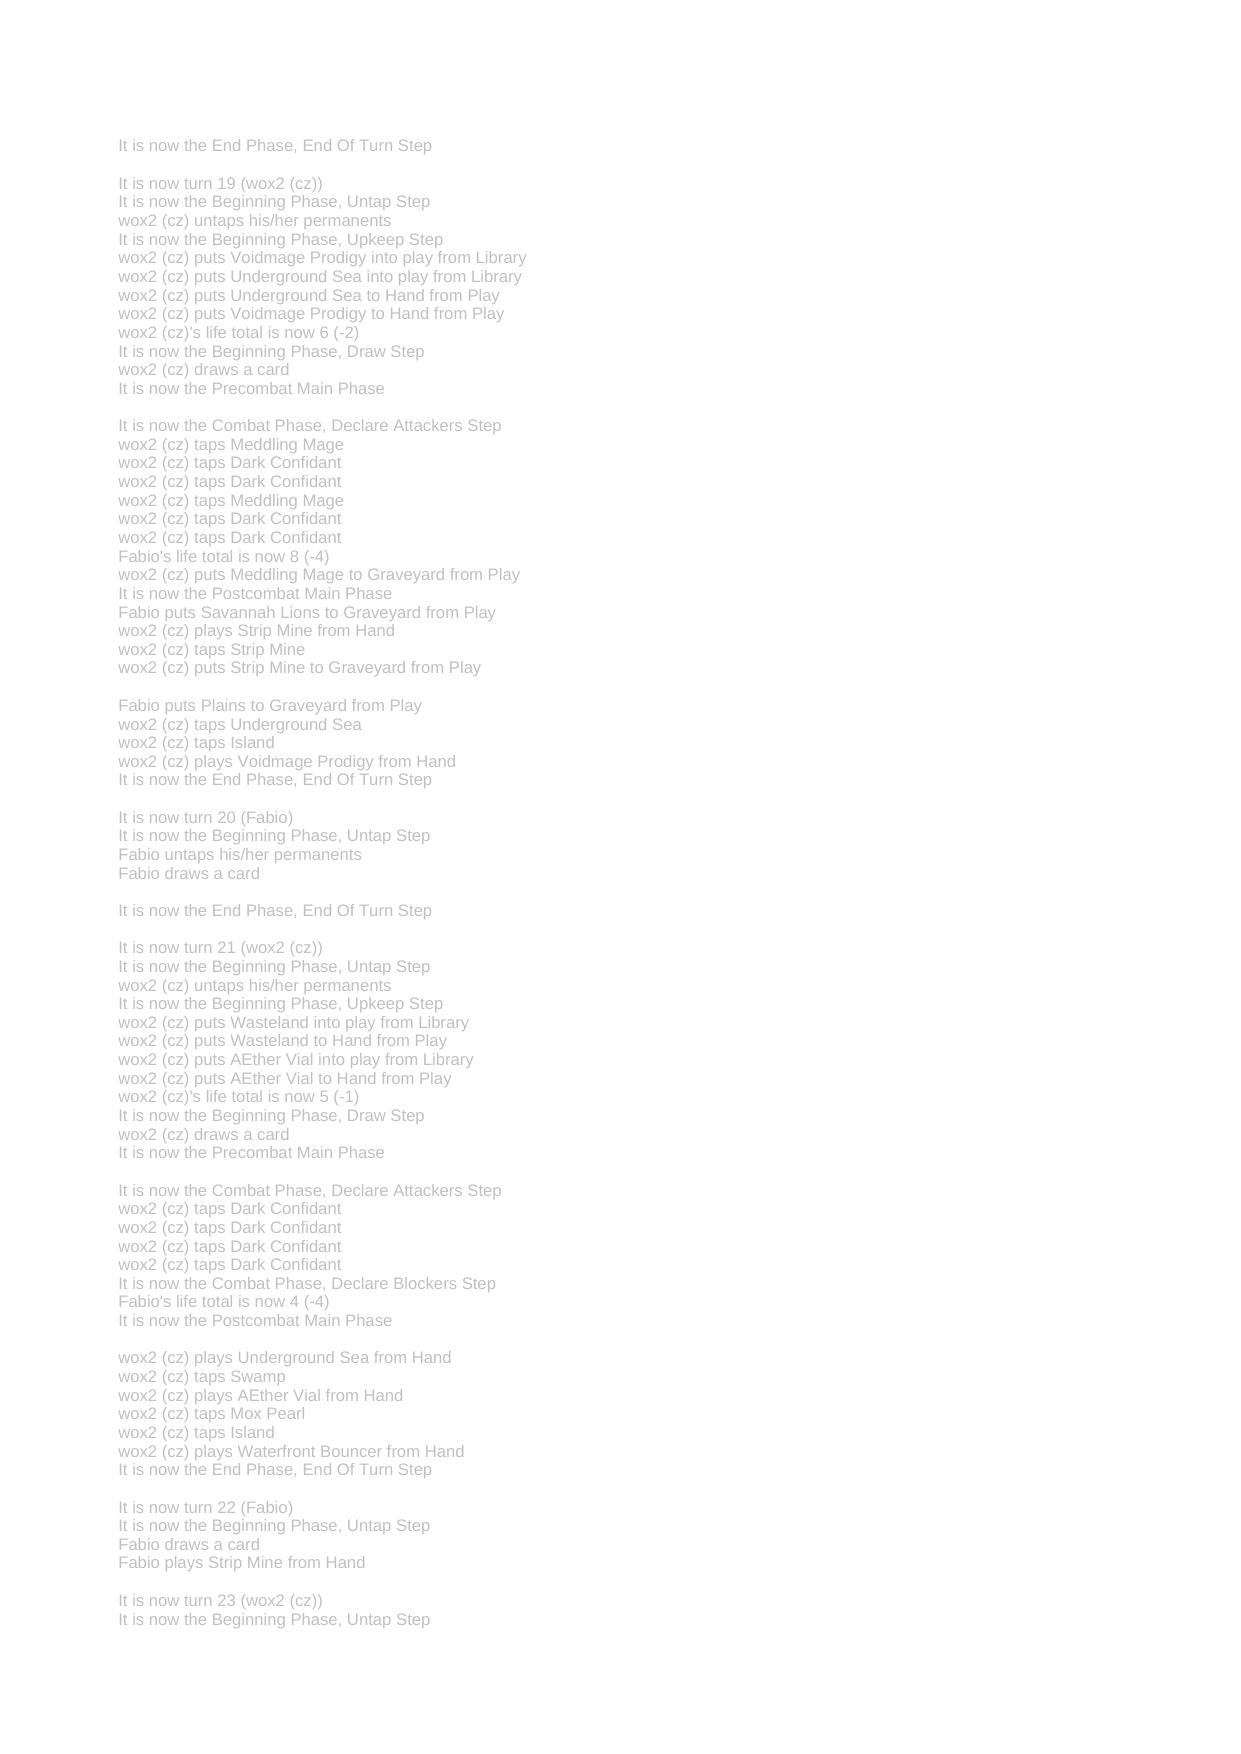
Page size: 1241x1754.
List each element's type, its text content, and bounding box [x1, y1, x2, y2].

text It is now the Beginning Phase, Draw Step [118, 342, 1122, 361]
text wox2 (cz) plays Strip Mine from Hand [118, 622, 1122, 640]
text It is now the End Phase, End Of Turn Step [118, 137, 1122, 155]
text <wox2 (cz)> Thinking [118, 1162, 1122, 1181]
text wox2 (cz) draws a card [118, 1125, 1122, 1144]
text wox2 (cz) taps Mox Pearl [118, 1405, 1122, 1423]
text wox2 (cz) taps Dark Confidant [118, 510, 1122, 528]
text <wox2 (cz)> Plains [118, 677, 1122, 696]
text wox2 (cz) puts Voidmage Prodigy to Hand from Play [118, 304, 1122, 323]
text wox2 (cz) puts AEther Vial into play from Library [118, 1050, 1122, 1069]
text It is now the Beginning Phase, Draw Step [118, 1106, 1122, 1125]
text wox2 (cz) draws a card [118, 361, 1122, 379]
text wox2 (cz) taps Island [118, 733, 1122, 752]
text wox2 (cz)'s life total is now 5 (-1) [118, 1088, 1122, 1106]
text wox2 (cz) taps Dark Confidant [118, 1256, 1122, 1274]
text wox2 (cz) taps Dark Confidant [118, 454, 1122, 472]
text It is now the End Phase, End Of Turn Step [118, 901, 1122, 920]
text wox2 (cz) taps Island [118, 1423, 1122, 1442]
text <Fabio> Go [118, 920, 1122, 938]
text wox2 (cz) puts Voidmage Prodigy into play from Library [118, 249, 1122, 267]
text Fabio plays Strip Mine from Hand [118, 1554, 1122, 1572]
text It is now the End Phase, End Of Turn Step [118, 1461, 1122, 1479]
text It is now the End Phase, End Of Turn Step [118, 771, 1122, 789]
text wox2 (cz) taps Dark Confidant [118, 1218, 1122, 1237]
text wox2 (cz)'s life total is now 6 (-2) [118, 323, 1122, 342]
text It is now the Precombat Main Phase [118, 379, 1122, 398]
text Fabio untaps his/her permanents [118, 845, 1122, 864]
text wox2 (cz) puts Strip Mine to Graveyard from Play [118, 659, 1122, 677]
text It is now the Beginning Phase, Untap Step [118, 827, 1122, 845]
text It is now the Postcombat Main Phase [118, 584, 1122, 603]
text It is now the Combat Phase, Declare Attackers Step [118, 416, 1122, 435]
text <wox2 (cz)> End my turn [118, 789, 1122, 808]
text wox2 (cz) puts Wasteland into play from Library [118, 1013, 1122, 1032]
text Fabio's life total is now 4 (-4) [118, 1293, 1122, 1311]
text It is now the Beginning Phase, Untap Step [118, 193, 1122, 211]
text It is now the Beginning Phase, Upkeep Step [118, 230, 1122, 249]
text wox2 (cz) plays Waterfront Bouncer from Hand [118, 1442, 1122, 1461]
text It is now the Combat Phase, Declare Blockers Step [118, 1274, 1122, 1293]
text It is now the Beginning Phase, Untap Step [118, 957, 1122, 976]
text wox2 (cz) taps Dark Confidant [118, 528, 1122, 547]
text It is now turn 22 (Fabio) [118, 1498, 1122, 1517]
text Fabio puts Savannah Lions to Graveyard from Play [118, 603, 1122, 622]
text Fabio's life total is now 8 (-4) [118, 547, 1122, 566]
text wox2 (cz) taps Underground Sea [118, 715, 1122, 733]
text It is now turn 20 (Fabio) [118, 808, 1122, 827]
text Fabio draws a card [118, 1535, 1122, 1554]
text wox2 (cz) plays Voidmage Prodigy from Hand [118, 752, 1122, 771]
text wox2 (cz) taps Swamp [118, 1367, 1122, 1386]
text wox2 (cz) plays Underground Sea from Hand [118, 1349, 1122, 1367]
text <wox2 (cz)> Thinking [118, 1330, 1122, 1349]
text It is now the Precombat Main Phase [118, 1144, 1122, 1162]
text wox2 (cz) taps Meddling Mage [118, 491, 1122, 510]
text wox2 (cz) untaps his/her permanents [118, 976, 1122, 994]
text wox2 (cz) taps Dark Confidant [118, 1199, 1122, 1218]
text It is now turn 23 (wox2 (cz)) [118, 1591, 1122, 1610]
text It is now the Beginning Phase, Upkeep Step [118, 994, 1122, 1013]
text <Fabio> Go [118, 155, 1122, 174]
text wox2 (cz) taps Dark Confidant [118, 472, 1122, 491]
text wox2 (cz) puts Meddling Mage to Graveyard from Play [118, 566, 1122, 584]
text wox2 (cz) puts Underground Sea to Hand from Play [118, 286, 1122, 304]
text It is now turn 21 (wox2 (cz)) [118, 938, 1122, 957]
text wox2 (cz) untaps his/her permanents [118, 211, 1122, 230]
text <wox2 (cz)> Ok [118, 118, 1122, 137]
text It is now the Combat Phase, Declare Attackers Step [118, 1181, 1122, 1199]
text <wox2 (cz)> End my turn [118, 1479, 1122, 1498]
text wox2 (cz) taps Meddling Mage [118, 435, 1122, 454]
text <wox2 (cz)> Thinking [118, 398, 1122, 416]
text Fabio puts Plains to Graveyard from Play [118, 696, 1122, 715]
text Fabio draws a card [118, 864, 1122, 883]
text It is now turn 19 (wox2 (cz)) [118, 174, 1122, 193]
text wox2 (cz) taps Strip Mine [118, 640, 1122, 659]
text wox2 (cz) taps Dark Confidant [118, 1237, 1122, 1256]
text wox2 (cz) puts Underground Sea into play from Library [118, 267, 1122, 286]
text <Fabio> thinking [118, 883, 1122, 901]
text It is now the Beginning Phase, Untap Step [118, 1610, 1122, 1628]
text It is now the Postcombat Main Phase [118, 1311, 1122, 1330]
text wox2 (cz) puts AEther Vial to Hand from Play [118, 1069, 1122, 1088]
text It is now the Beginning Phase, Untap Step [118, 1517, 1122, 1535]
text <Fabio> Go [118, 1572, 1122, 1591]
text wox2 (cz) plays AEther Vial from Hand [118, 1386, 1122, 1405]
text wox2 (cz) puts Wasteland to Hand from Play [118, 1032, 1122, 1050]
